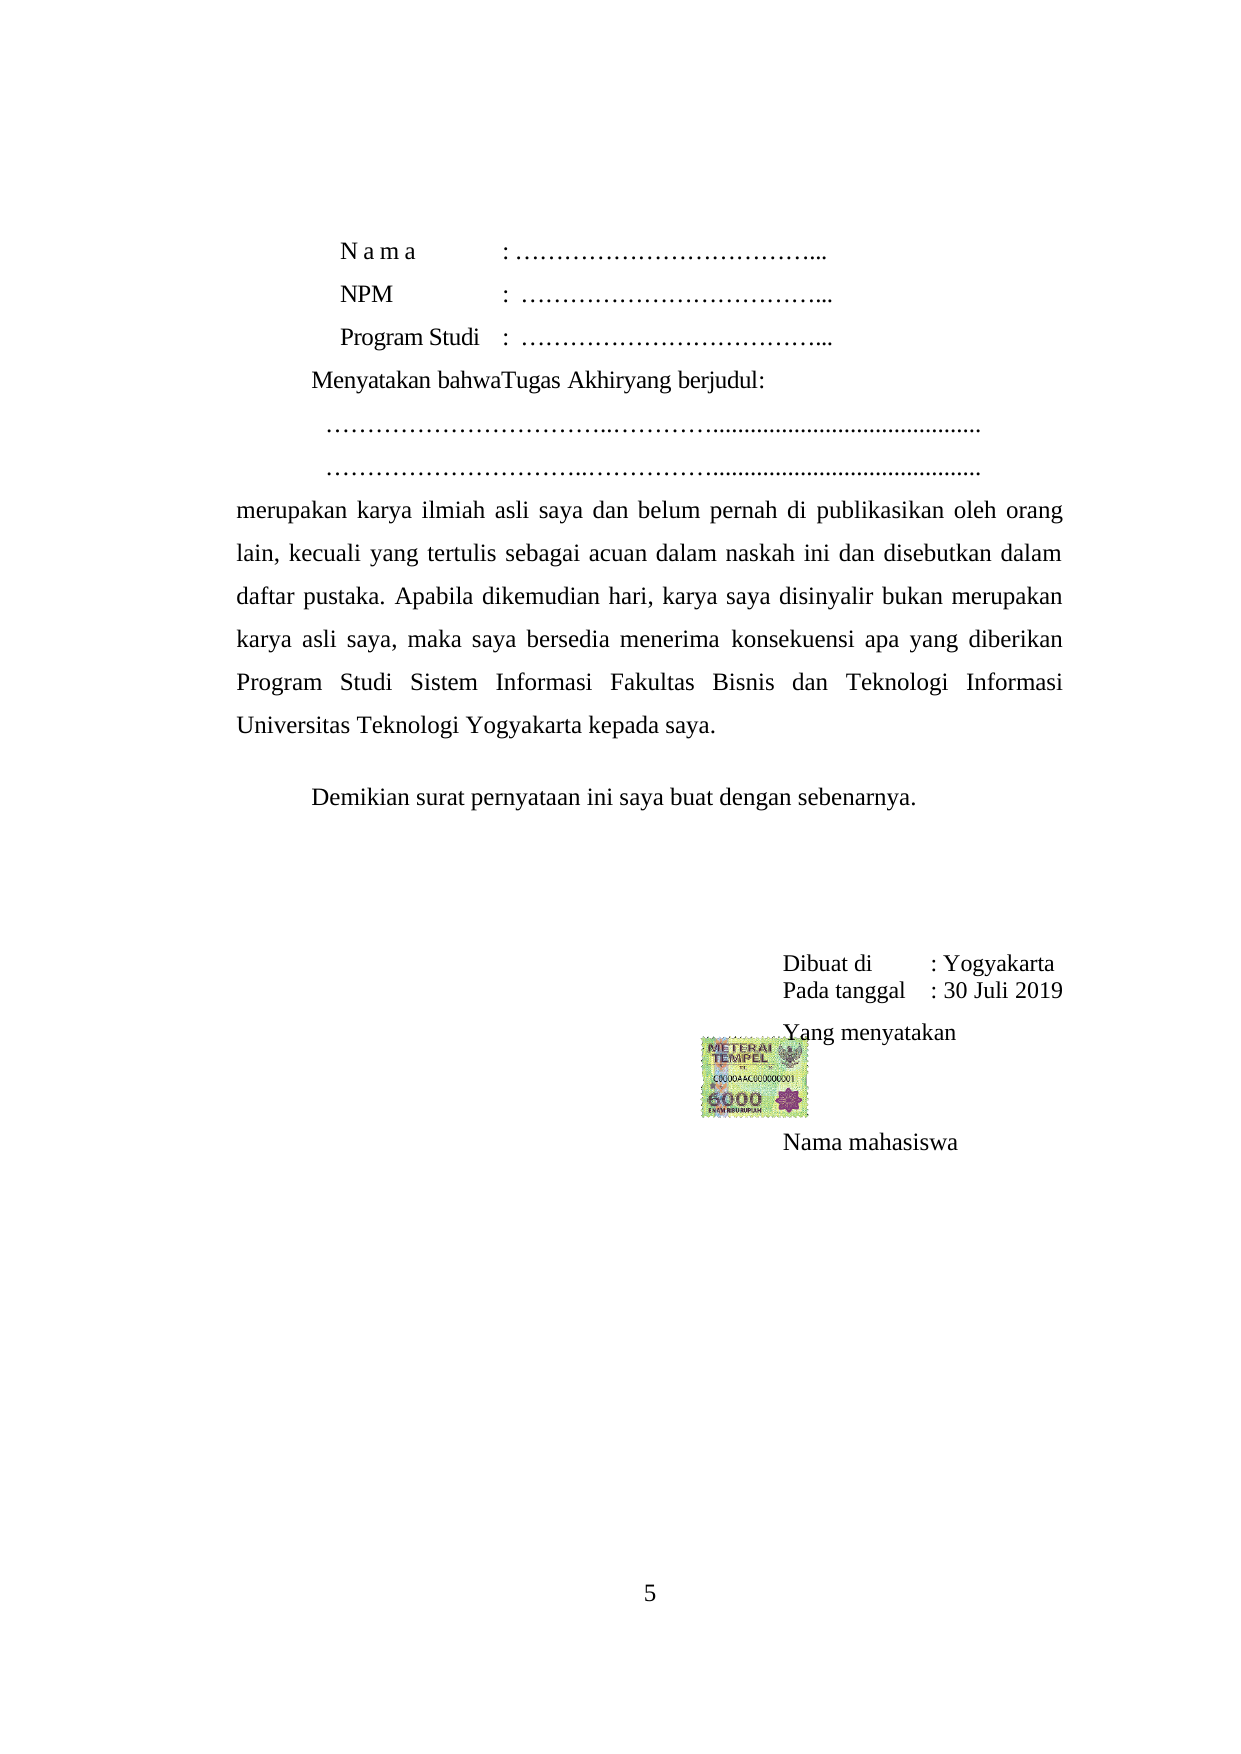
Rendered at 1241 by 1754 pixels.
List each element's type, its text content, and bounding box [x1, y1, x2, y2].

text Pada tanggal : 30 Juli 2019 Yang menyatakan [783, 976, 1063, 1045]
text Demikian surat pernyataan ini saya buat dengan sebenarnya. [236, 782, 1063, 811]
text N a m a : ………………………………... [236, 236, 1063, 265]
text NPM : ………………………………... [236, 279, 1063, 308]
text Nama mahasiswa [783, 1127, 1063, 1156]
text Program Studi : ………………………………... [236, 322, 1063, 351]
text Dibuat di : Yogyakarta [783, 948, 1063, 976]
picture [700, 1036, 809, 1118]
text Menyatakan bahwaTugas Akhiryang berjudul: [236, 366, 1063, 394]
text …………………………..……………........................................... [325, 452, 1063, 481]
text merupakan karya ilmiah asli saya dan belum pernah di publikasikan oleh orang lain, kecuali yang tertulis sebagai acuan dalam naskah ini dan disebutkan dalam daftar pustaka. Apabila dikemudian hari, karya saya disinyalir bukan merupakan karya asli saya, maka saya bersedia menerima konsekuensi apa yang diberikan Program Studi Sistem Informasi Fakultas Bisnis dan Teknologi Informasi Universitas Teknologi Yogyakarta kepada saya. [236, 495, 1063, 739]
text ……………………………..…………........................................... [325, 409, 1063, 437]
